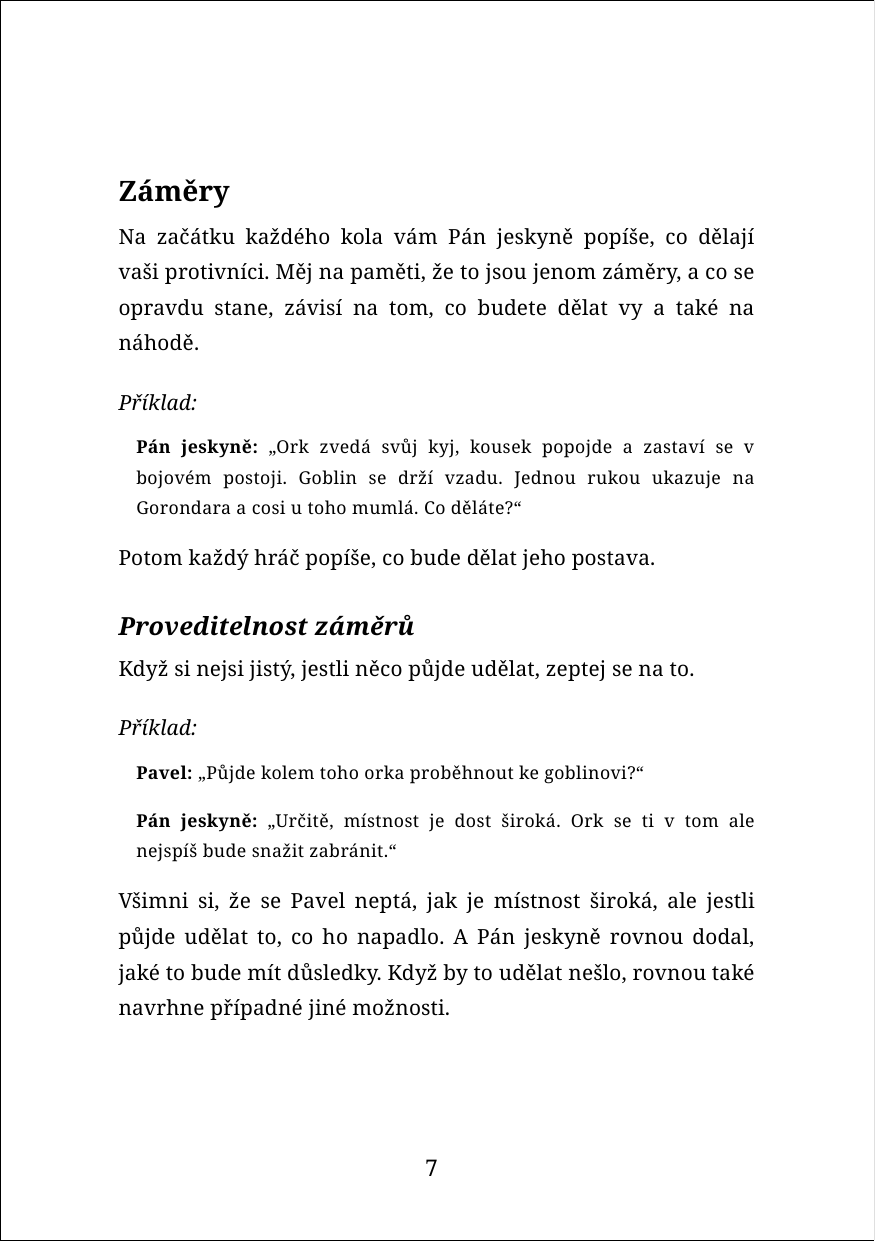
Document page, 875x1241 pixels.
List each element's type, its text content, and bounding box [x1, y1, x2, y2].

text Příklad: [118, 713, 756, 742]
text Všimni si, že se Pavel neptá, jak je místnost široká, ale jestli půjde udělat to, co ho napadlo. A Pán jeskyně rovnou dodal, jaké to bude mít důsledky. Když by to udělat nešlo, rovnou také navrhne případné jiné možnosti. [118, 887, 756, 1022]
text Příklad: [118, 388, 756, 416]
text Pavel: „Půjde kolem toho orka proběhnout ke goblinovi?“ [136, 761, 756, 785]
subtitle Záměry [118, 172, 756, 210]
text Když si nejsi jistý, jestli něco půjde udělat, zeptej se na to. [118, 654, 756, 682]
subtitle Proveditelnost záměrů [118, 608, 756, 642]
text Na začátku každého kola vám Pán jeskyně popíše, co dělají vaši protivníci. Měj na paměti, že to jsou jenom záměry, a co se opravdu stane, závisí na tom, co budete dělat vy a také na náhodě. [118, 222, 756, 357]
text Pán jeskyně: „Ork zvedá svůj kyj, kousek popojde a zastaví se v bojovém postoji. Goblin se drží vzadu. Jednou rukou ukazuje na Gorondara a cosi u toho mumlá. Co děláte?“ [136, 435, 756, 519]
text Potom každý hráč popíše, co bude dělat jeho postava. [118, 543, 756, 572]
text Pán jeskyně: „Určitě, místnost je dost široká. Ork se ti v tom ale nejspíš bude snažit zabránit.“ [136, 808, 756, 863]
